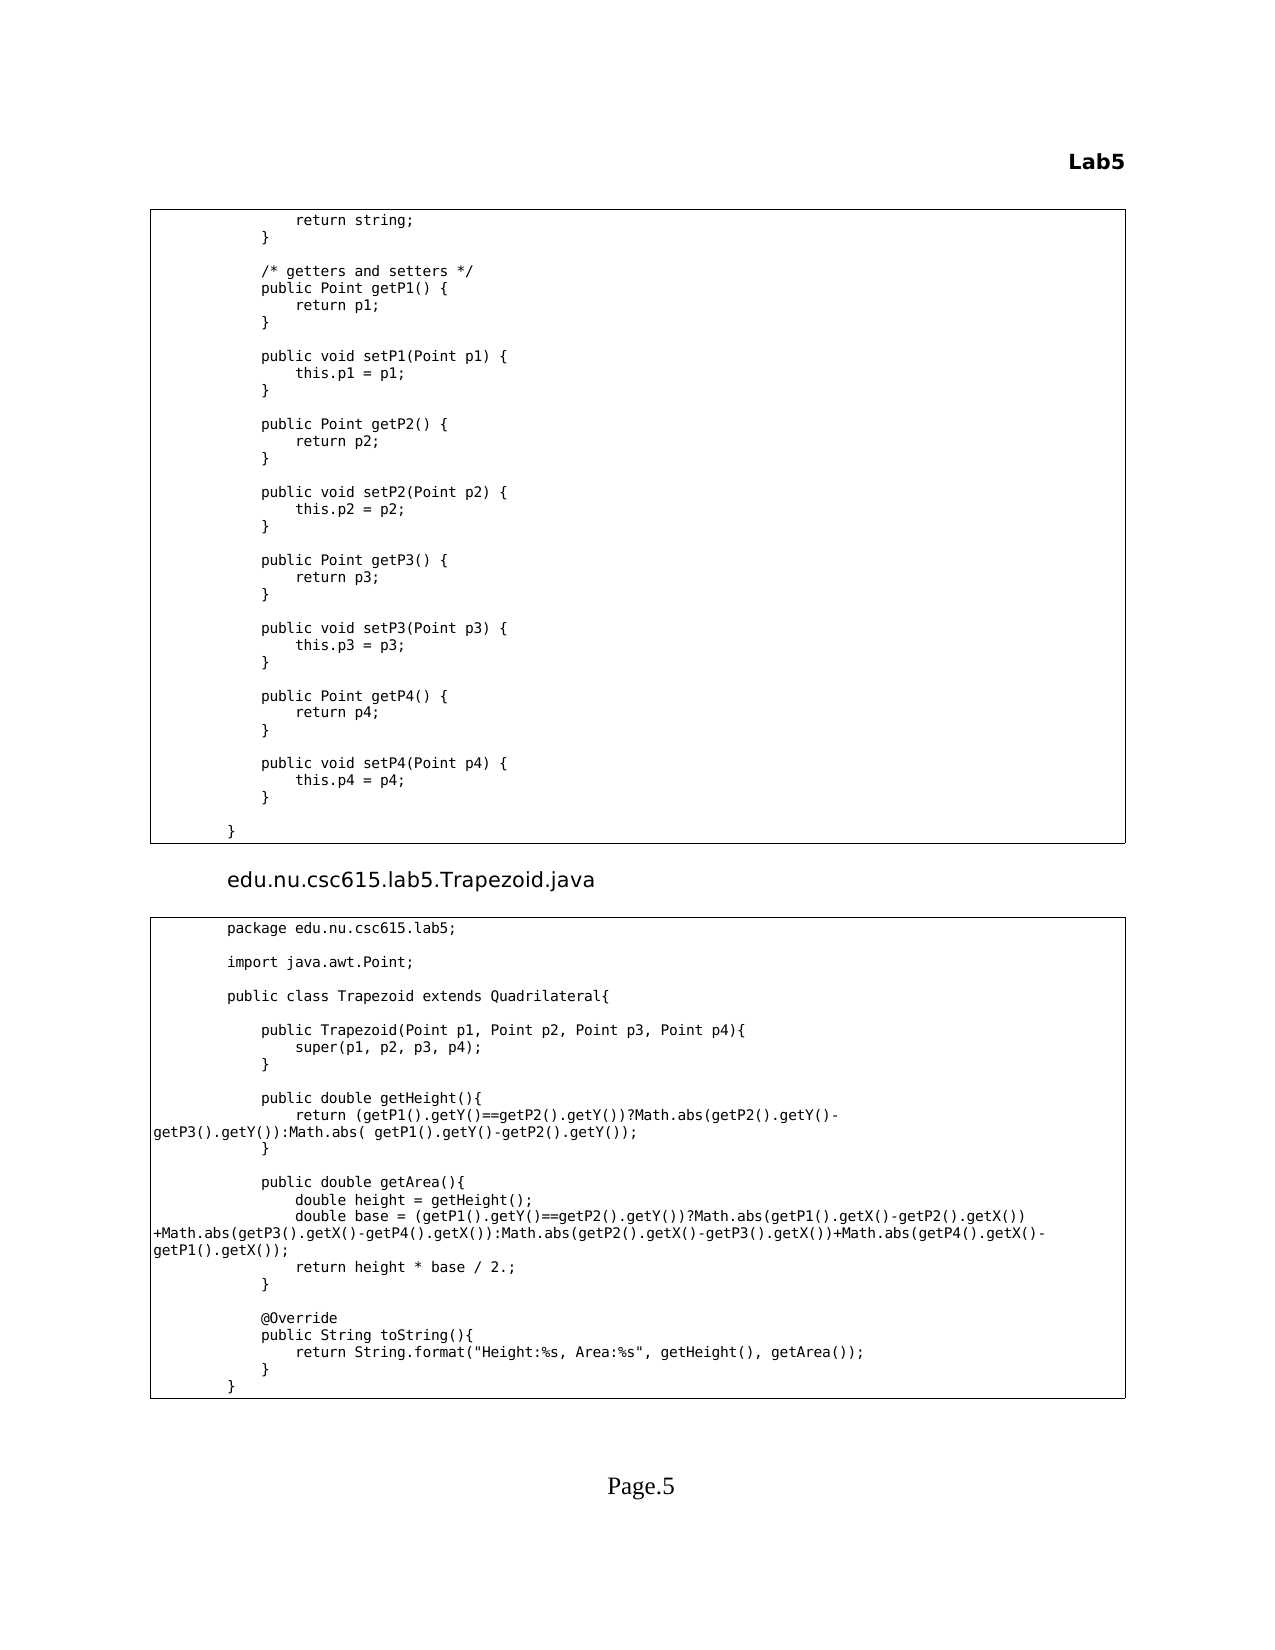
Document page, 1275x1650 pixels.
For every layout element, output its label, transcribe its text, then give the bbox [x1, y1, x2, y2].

text } [151, 820, 1125, 843]
text this.p2 = p2; [151, 498, 1125, 514]
text } [151, 1273, 1125, 1293]
text edu.nu.csc615.lab5.Trapezoid.java [150, 868, 1125, 892]
text public String toString(){ [151, 1324, 1125, 1341]
text public void setP3(Point p3) { [151, 616, 1125, 633]
text double base = (getP1().getY()==getP2().getY())?Math.abs(getP1().getX()-getP2().getX())+Math.abs(getP3().getX()-getP4().getX()):Math.abs(getP2().getX()-getP3().getX())+Math.abs(getP4().getX()-getP1().getX()); [151, 1205, 1125, 1256]
text public Point getP1() { [151, 277, 1125, 294]
text } [151, 1358, 1125, 1375]
text public void setP4(Point p4) { [151, 752, 1125, 769]
text import java.awt.Point; [151, 951, 1125, 971]
text return p2; [151, 430, 1125, 447]
text public void setP2(Point p2) { [151, 481, 1125, 498]
text public Point getP2() { [151, 413, 1125, 430]
text return p1; [151, 294, 1125, 311]
text package edu.nu.csc615.lab5; [151, 918, 1125, 937]
text } [151, 379, 1125, 399]
text public Point getP3() { [151, 548, 1125, 566]
text return String.format("Height:%s, Area:%s", getHeight(), getArea()); [151, 1341, 1125, 1358]
text } [151, 514, 1125, 534]
text } [151, 1052, 1125, 1072]
text public Point getP4() { [151, 684, 1125, 701]
text @Override [151, 1307, 1125, 1324]
text this.p1 = p1; [151, 362, 1125, 379]
text this.p4 = p4; [151, 769, 1125, 786]
text public double getHeight(){ [151, 1086, 1125, 1103]
text return (getP1().getY()==getP2().getY())?Math.abs(getP2().getY()-getP3().getY()):Math.abs( getP1().getY()-getP2().getY()); [151, 1103, 1125, 1137]
text super(p1, p2, p3, p4); [151, 1036, 1125, 1052]
text } [151, 226, 1125, 246]
text public Trapezoid(Point p1, Point p2, Point p3, Point p4){ [151, 1018, 1125, 1036]
text } [151, 311, 1125, 331]
text double height = getHeight(); [151, 1188, 1125, 1205]
text return p3; [151, 566, 1125, 582]
text } [151, 650, 1125, 670]
text this.p3 = p3; [151, 633, 1125, 650]
text public class Trapezoid extends Quadrilateral{ [151, 984, 1125, 1004]
text public double getArea(){ [151, 1171, 1125, 1188]
text } [151, 582, 1125, 602]
text return height * base / 2.; [151, 1256, 1125, 1273]
text } [151, 447, 1125, 467]
text return string; [151, 210, 1125, 226]
text } [151, 1137, 1125, 1157]
text /* getters and setters */ [151, 260, 1125, 277]
text } [151, 1375, 1125, 1398]
text return p4; [151, 701, 1125, 718]
text } [151, 786, 1125, 806]
text public void setP1(Point p1) { [151, 345, 1125, 362]
text } [151, 718, 1125, 738]
